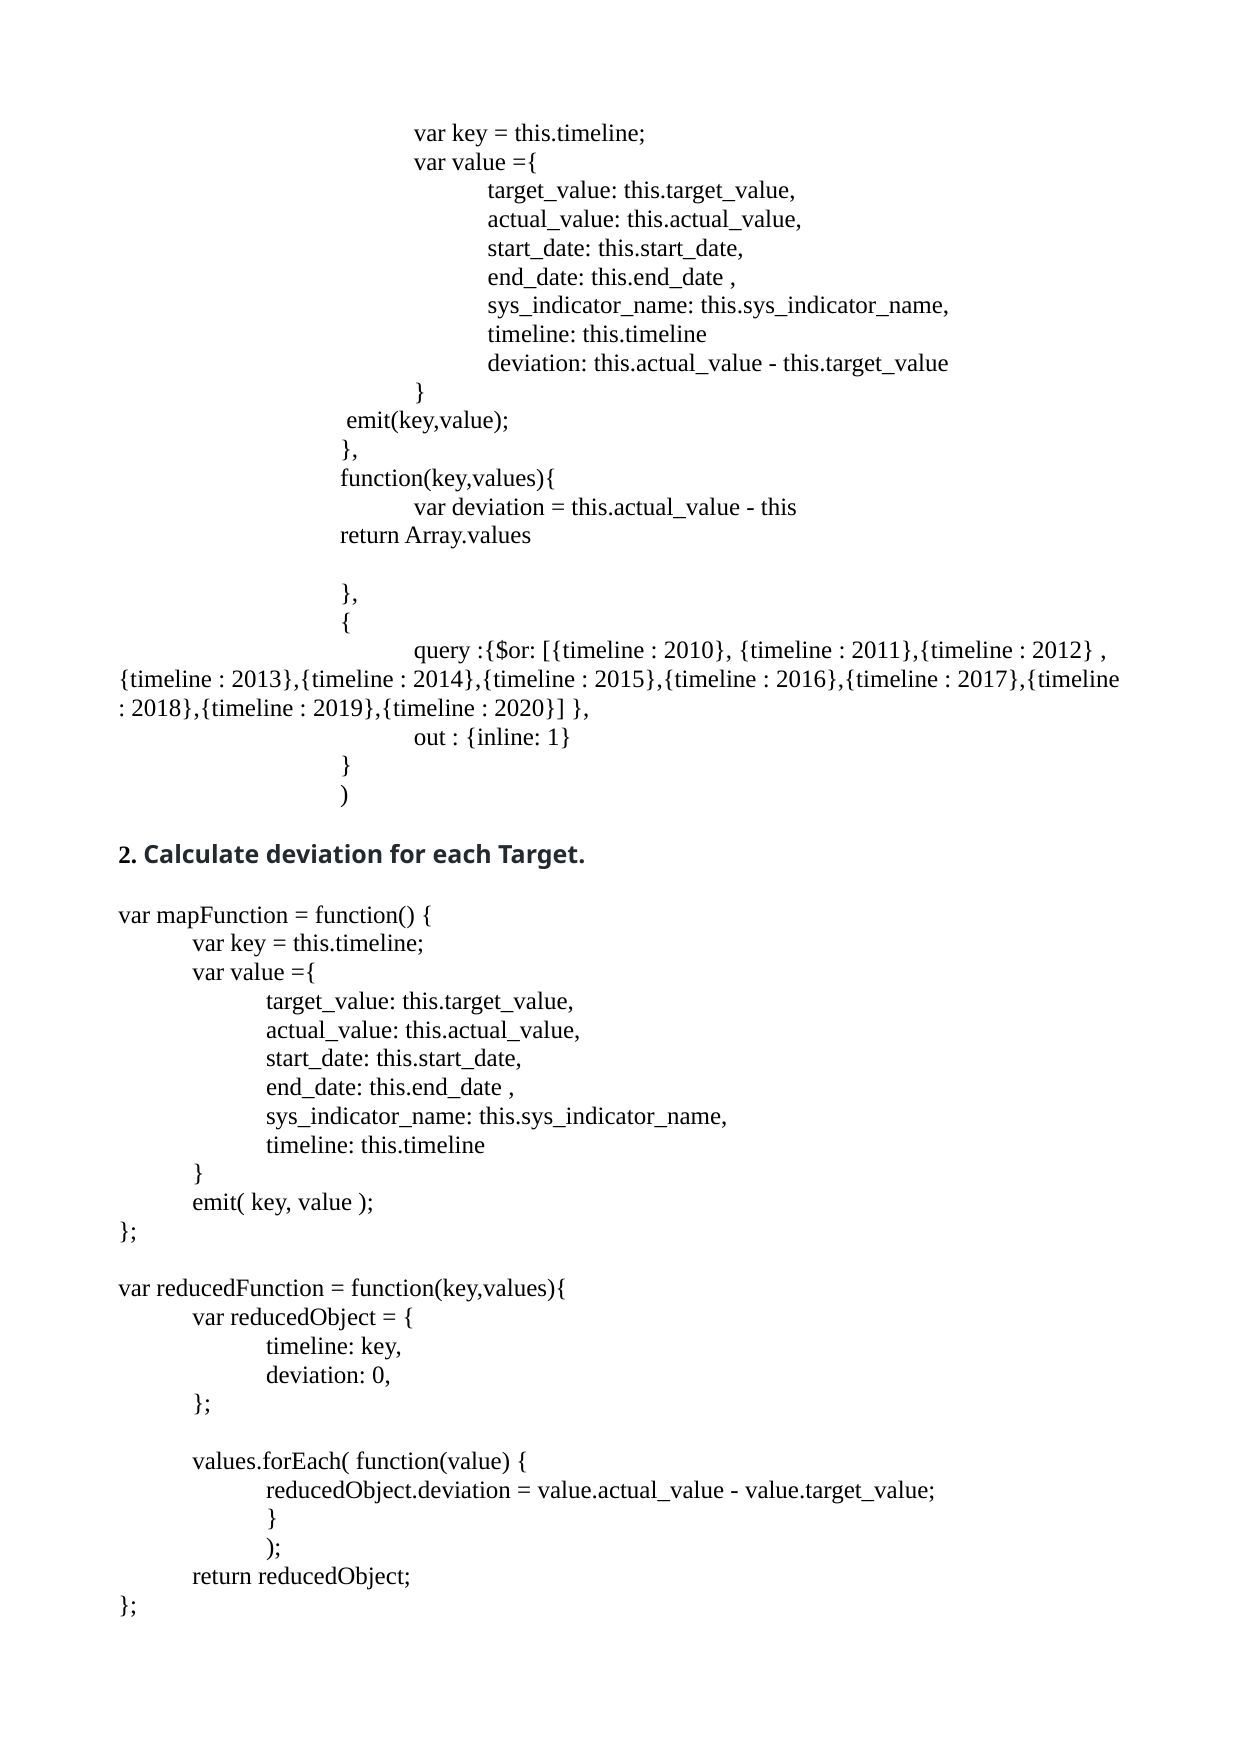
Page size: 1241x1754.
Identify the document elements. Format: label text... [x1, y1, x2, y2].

text deviation: this.actual_value - this.target_value [118, 348, 1122, 377]
text ) [118, 779, 1122, 808]
text var reducedObject = { [118, 1302, 1122, 1331]
text }; [118, 1216, 1122, 1245]
text target_value: this.target_value, [118, 986, 1122, 1015]
text var deviation = this.actual_value - this [118, 492, 1122, 521]
text var reducedFunction = function(key,values){ [118, 1273, 1122, 1302]
text }; [118, 1388, 1122, 1417]
text var key = this.timeline; [118, 928, 1122, 957]
text ); [118, 1532, 1122, 1561]
text emit(key,value); [118, 406, 1122, 434]
text } [118, 1503, 1122, 1532]
text }, [118, 578, 1122, 607]
text timeline: this.timeline [118, 319, 1122, 348]
text } [118, 1158, 1122, 1187]
text deviation: 0, [118, 1360, 1122, 1388]
text var value ={ [118, 957, 1122, 986]
text return Array.values [118, 521, 1122, 549]
text }; [118, 1590, 1122, 1618]
text values.forEach( function(value) { [118, 1446, 1122, 1475]
text end_date: this.end_date , [118, 262, 1122, 291]
text reducedObject.deviation = value.actual_value - value.target_value; [118, 1475, 1122, 1503]
text actual_value: this.actual_value, [118, 1015, 1122, 1043]
text var mapFunction = function() { [118, 900, 1122, 928]
text end_date: this.end_date , [118, 1072, 1122, 1101]
text start_date: this.start_date, [118, 233, 1122, 262]
text var value ={ [118, 147, 1122, 176]
text sys_indicator_name: this.sys_indicator_name, [118, 1101, 1122, 1130]
text } [118, 751, 1122, 779]
text var key = this.timeline; [118, 118, 1122, 147]
text } [118, 377, 1122, 406]
text 2. Calculate deviation for each Target. [118, 837, 1122, 871]
text sys_indicator_name: this.sys_indicator_name, [118, 291, 1122, 319]
text timeline: key, [118, 1331, 1122, 1360]
text out : {inline: 1} [118, 722, 1122, 751]
text actual_value: this.actual_value, [118, 204, 1122, 233]
text target_value: this.target_value, [118, 176, 1122, 204]
text start_date: this.start_date, [118, 1043, 1122, 1072]
text return reducedObject; [118, 1561, 1122, 1590]
text function(key,values){ [118, 463, 1122, 492]
text emit( key, value ); [118, 1187, 1122, 1216]
text query :{$or: [{timeline : 2010}, {timeline : 2011},{timeline : 2012} ,{timeline : 2013},{timeline : 2014},{timeline : 2015},{timeline : 2016},{timeline : 2017},{timeline : 2018},{timeline : 2019},{timeline : 2020}] }, [118, 636, 1122, 722]
text { [118, 607, 1122, 636]
text }, [118, 434, 1122, 463]
text timeline: this.timeline [118, 1130, 1122, 1158]
